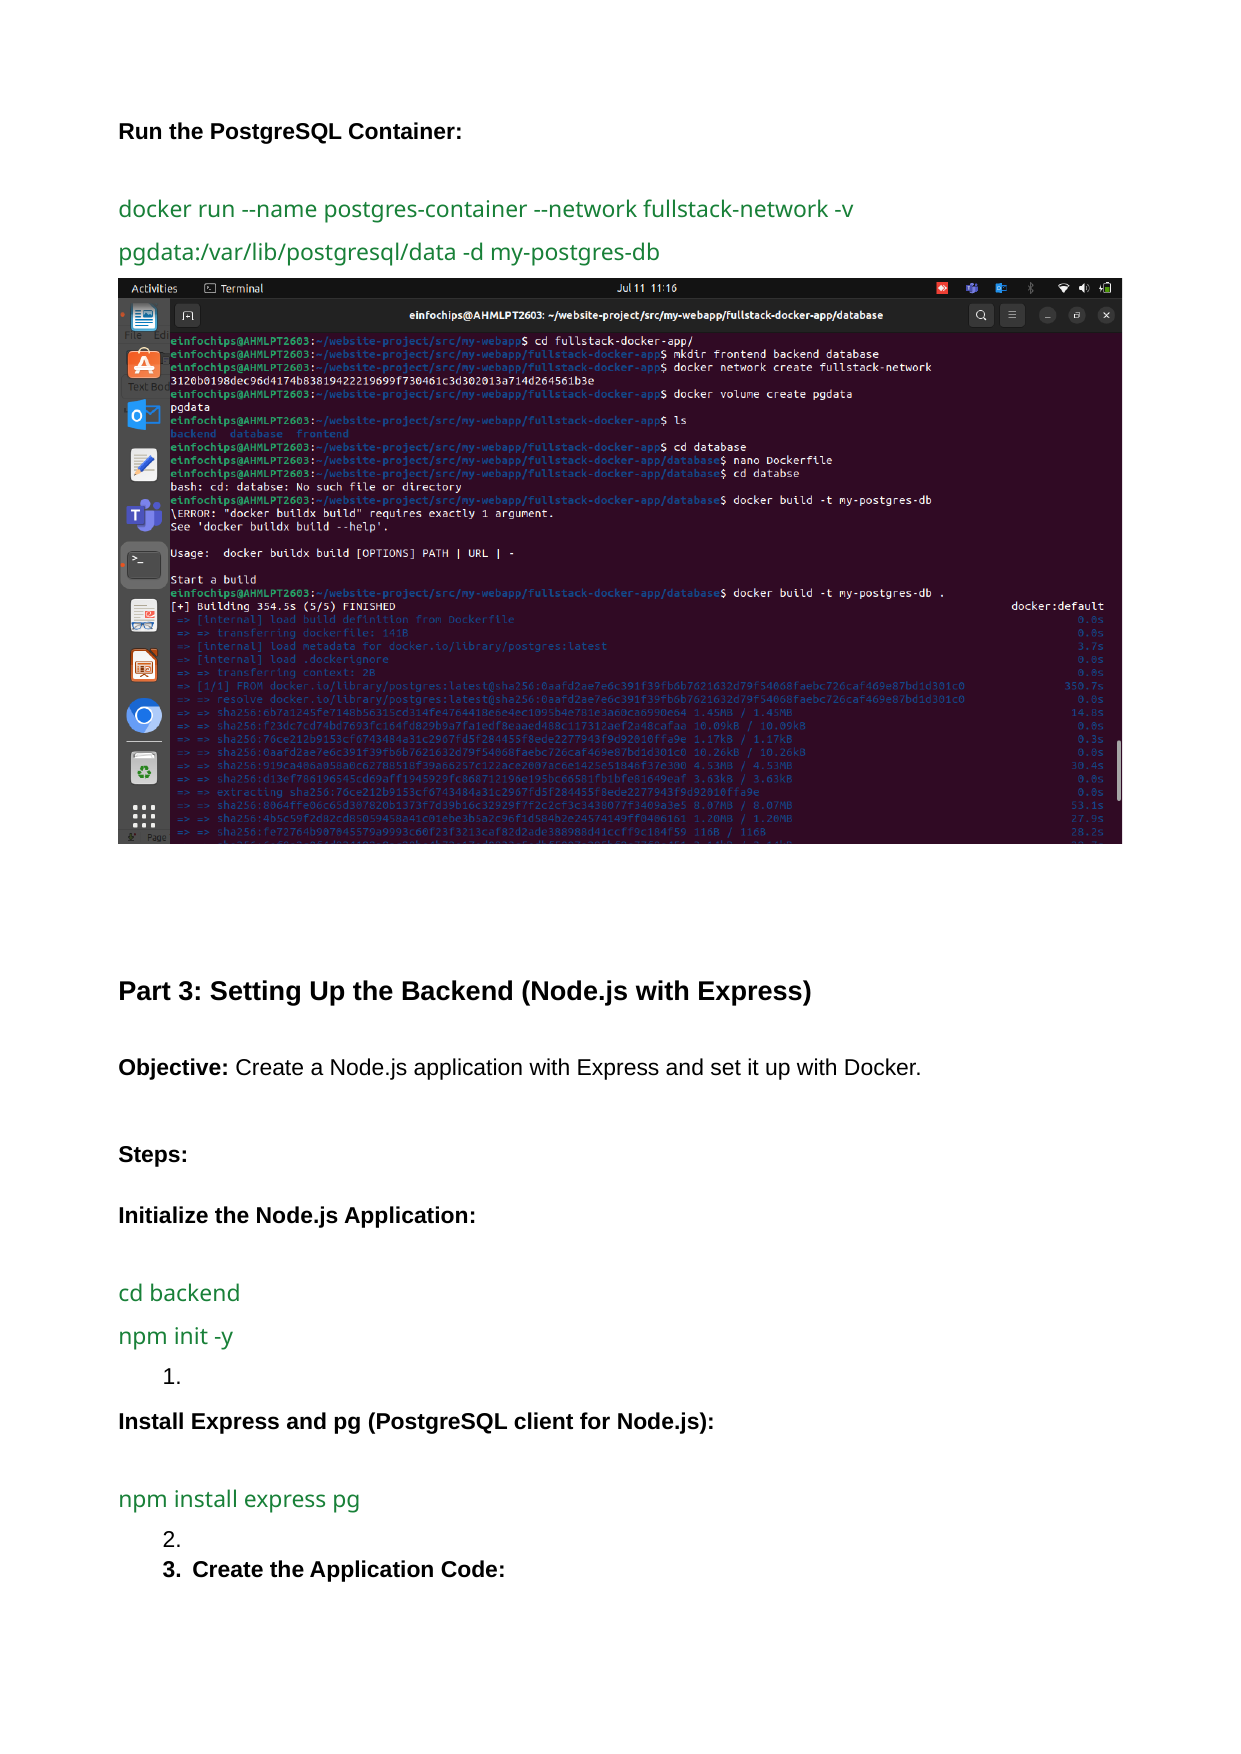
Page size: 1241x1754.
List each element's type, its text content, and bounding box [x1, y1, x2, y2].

subtitle Part 3: Setting Up the Backend (Node.js with Express) [118, 975, 1122, 1006]
text Steps: [118, 1141, 1122, 1167]
text Objective: Create a Node.js application with Express and set it up with Docker. [118, 1052, 1122, 1080]
list Create the Application Code: [162, 1556, 1122, 1582]
text Install Express and pg (PostgreSQL client for Node.js): npm install express pg [118, 1408, 1122, 1514]
text Run the PostgreSQL Container: docker run --name postgres-container --network fullstack-network -v pgdata:/var/lib/postgresql/data -d my-postgres-db [118, 118, 1122, 267]
picture [118, 278, 1123, 844]
text npm init -y [118, 1320, 1122, 1351]
text Initialize the Node.js Application: cd backend [118, 1202, 1122, 1308]
